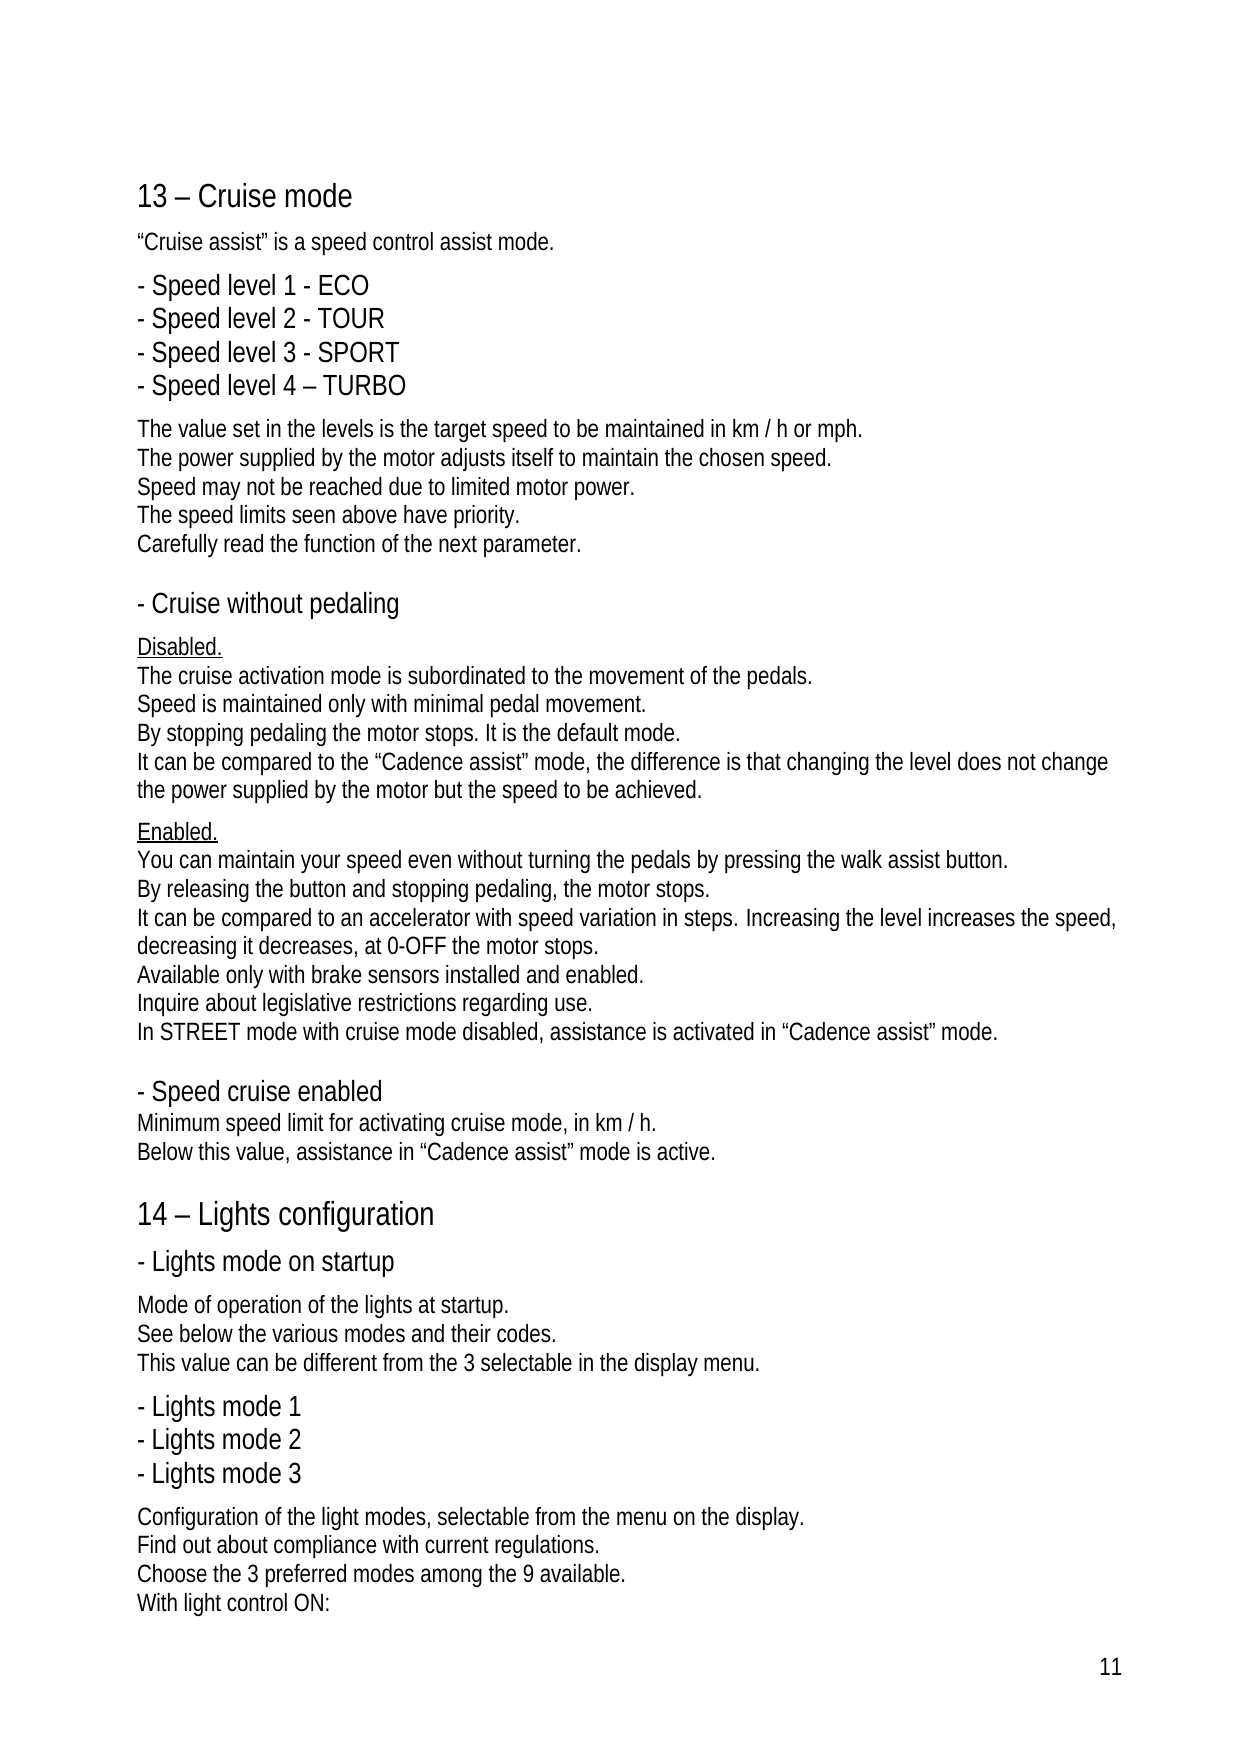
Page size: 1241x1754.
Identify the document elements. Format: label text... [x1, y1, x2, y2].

text It can be compared to the “Cadence assist” mode, the difference is that changing the level does not change the power supplied by the motor but the speed to be achieved. [137, 747, 1122, 804]
text Find out about compliance with current regulations. [137, 1530, 1122, 1559]
text Speed is maintained only with minimal pedal movement. [137, 689, 1122, 718]
text 14 – Lights configuration [137, 1194, 1122, 1232]
text - Lights mode 2 [137, 1422, 1122, 1456]
text “Cruise assist” is a speed control assist mode. [137, 227, 1122, 256]
text Choose the 3 preferred modes among the 9 available. [137, 1559, 1122, 1588]
text Below this value, assistance in “Cadence assist” mode is active. [137, 1136, 1122, 1165]
text The value set in the levels is the target speed to be maintained in km / h or mph. [137, 414, 1122, 443]
text Speed may not be reached due to limited motor power. [137, 472, 1122, 500]
text The power supplied by the motor adjusts itself to maintain the chosen speed. [137, 443, 1122, 472]
text - Cruise without pedaling [137, 586, 1122, 620]
text By releasing the button and stopping pedaling, the motor stops. [137, 874, 1122, 902]
text This value can be different from the 3 selectable in the display menu. [137, 1348, 1122, 1376]
text With light control ON: [137, 1588, 1122, 1616]
text - Speed level 1 - ECO [137, 268, 1122, 302]
text See below the various modes and their codes. [137, 1319, 1122, 1348]
text - Speed level 2 - TOUR [137, 302, 1122, 335]
text 13 – Cruise mode [137, 176, 1122, 214]
text In STREET mode with cruise mode disabled, assistance is activated in “Cadence assist” mode. [137, 1017, 1122, 1046]
text - Speed level 3 - SPORT [137, 335, 1122, 368]
text Configuration of the light modes, selectable from the menu on the display. [137, 1502, 1122, 1530]
text - Lights mode 1 [137, 1389, 1122, 1422]
text Disabled. [137, 632, 1122, 661]
text - Lights mode on startup [137, 1244, 1122, 1278]
text Inquire about legislative restrictions regarding use. [137, 988, 1122, 1017]
text You can maintain your speed even without turning the pedals by pressing the walk assist button. [137, 845, 1122, 874]
text The cruise activation mode is subordinated to the movement of the pedals. [137, 661, 1122, 689]
text decreasing it decreases, at 0-OFF the motor stops. [137, 931, 1122, 960]
text Available only with brake sensors installed and enabled. [137, 960, 1122, 988]
text It can be compared to an accelerator with speed variation in steps. Increasing the level increases the speed, [137, 902, 1122, 931]
text Minimum speed limit for activating cruise mode, in km / h. [137, 1108, 1122, 1136]
text - Lights mode 3 [137, 1456, 1122, 1489]
text Carefully read the function of the next parameter. [137, 529, 1122, 558]
text Enabled. [137, 817, 1122, 845]
text - Speed level 4 – TURBO [137, 368, 1122, 402]
text - Speed cruise enabled [137, 1074, 1122, 1108]
text The speed limits seen above have priority. [137, 500, 1122, 529]
text By stopping pedaling the motor stops. It is the default mode. [137, 718, 1122, 747]
text Mode of operation of the lights at startup. [137, 1290, 1122, 1319]
